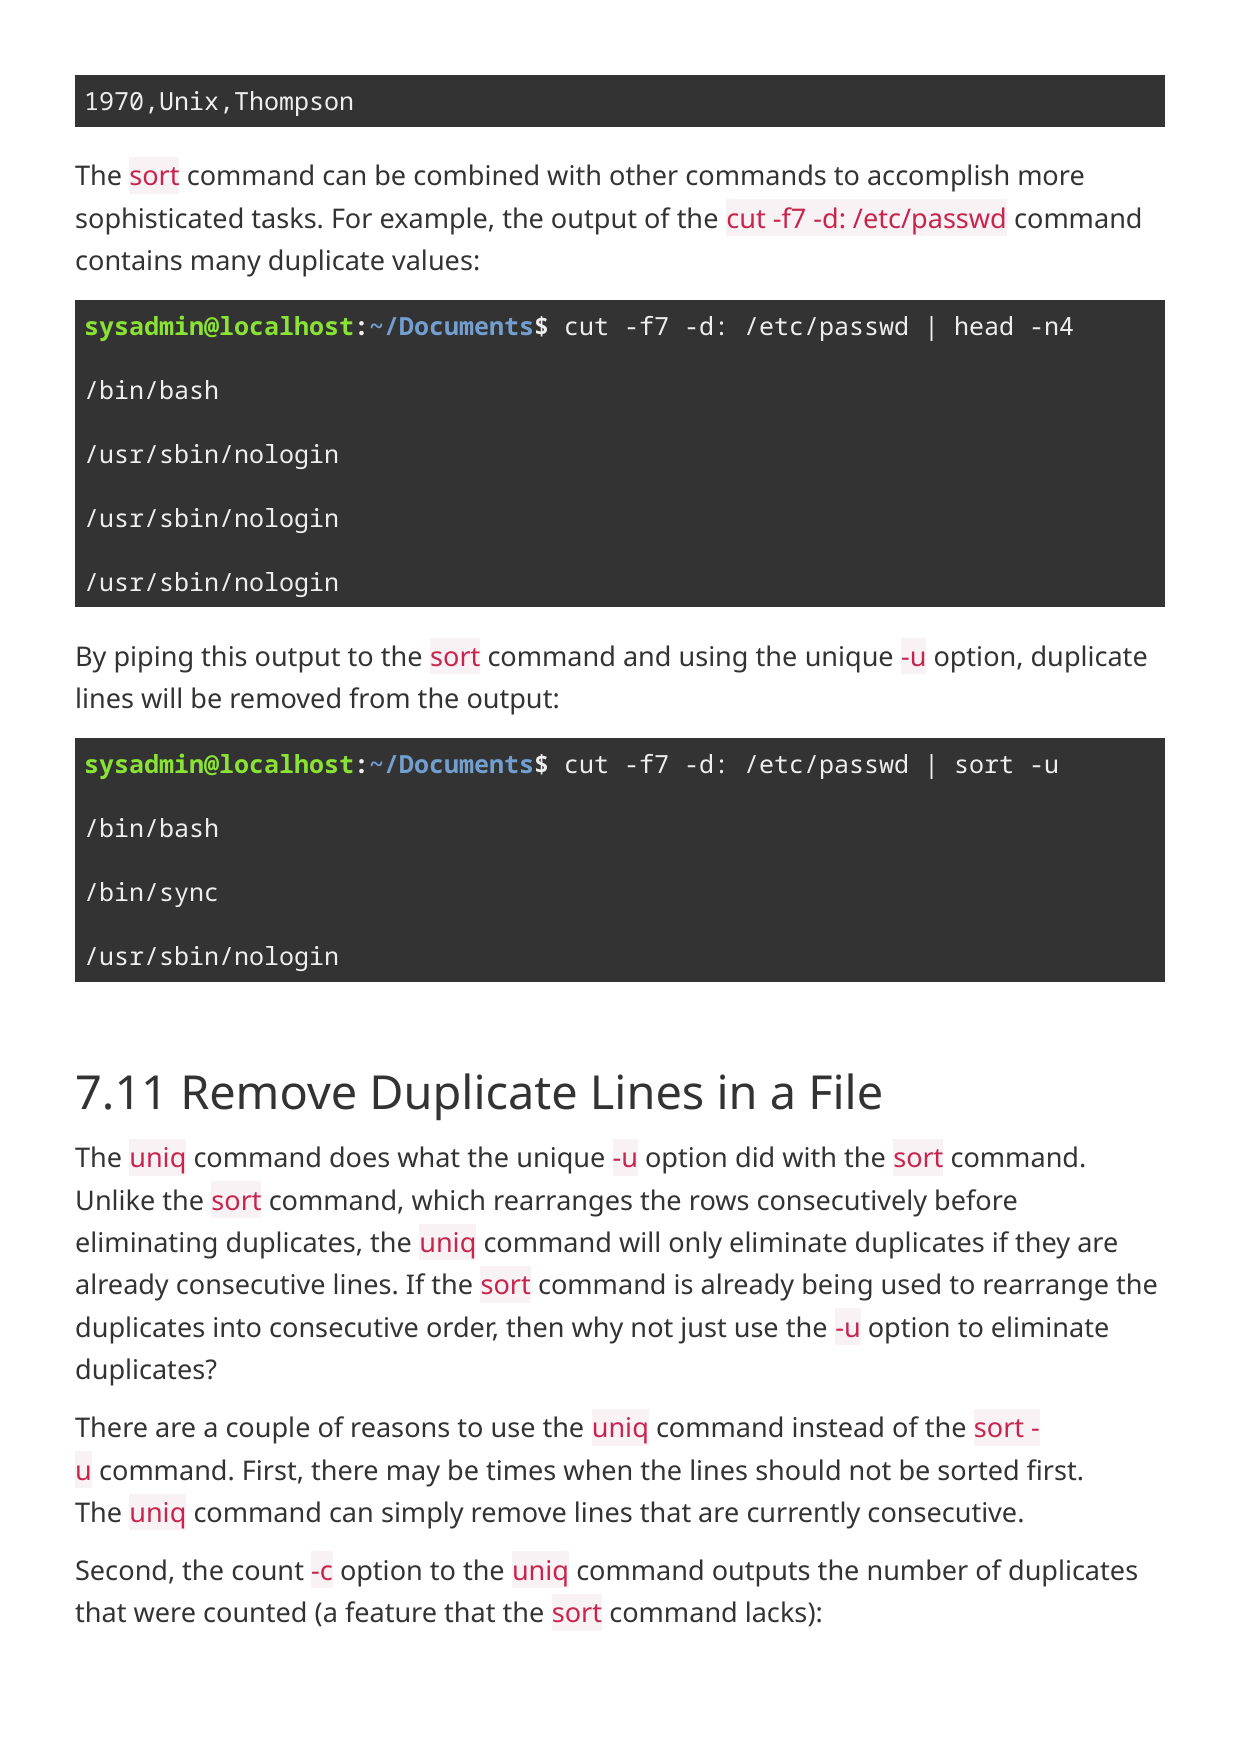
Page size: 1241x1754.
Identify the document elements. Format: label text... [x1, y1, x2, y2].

text 1970,Unix,Thompson [75, 75, 1165, 127]
text The sort command can be combined with other commands to accomplish more sophisticated tasks. For example, the output of the cut -f7 -d: /etc/passwd command contains many duplicate values: [75, 157, 1165, 278]
text sysadmin@localhost:~/Documents$ cut -f7 -d: /etc/passwd | head -n4 [75, 300, 1165, 343]
text Second, the count -c option to the uniq command outputs the number of duplicates that were counted (a feature that the sort command lacks): [75, 1551, 1165, 1631]
text There are a couple of reasons to use the uniq command instead of the sort -u command. First, there may be times when the lines should not be sorted first. The uniq command can simply remove lines that are currently consecutive. [75, 1409, 1165, 1530]
text /bin/sync [75, 866, 1165, 909]
text By piping this output to the sort command and using the unique -u option, duplicate lines will be removed from the output: [75, 637, 1165, 717]
text sysadmin@localhost:~/Documents$ cut -f7 -d: /etc/passwd | sort -u [75, 738, 1165, 781]
text /usr/sbin/nologin [75, 556, 1165, 607]
text /usr/sbin/nologin [75, 492, 1165, 534]
text /bin/bash [75, 802, 1165, 845]
text /usr/sbin/nologin [75, 428, 1165, 471]
text /usr/sbin/nologin [75, 930, 1165, 982]
text The uniq command does what the unique -u option did with the sort command. Unlike the sort command, which rearranges the rows consecutively before eliminating duplicates, the uniq command will only eliminate duplicates if they are already consecutive lines. If the sort command is already being used to rearrange the duplicates into consecutive order, then why not just use the -u option to eliminate duplicates? [75, 1139, 1165, 1387]
subtitle 7.11 Remove Duplicate Lines in a File [75, 1059, 1165, 1123]
text /bin/bash [75, 364, 1165, 407]
